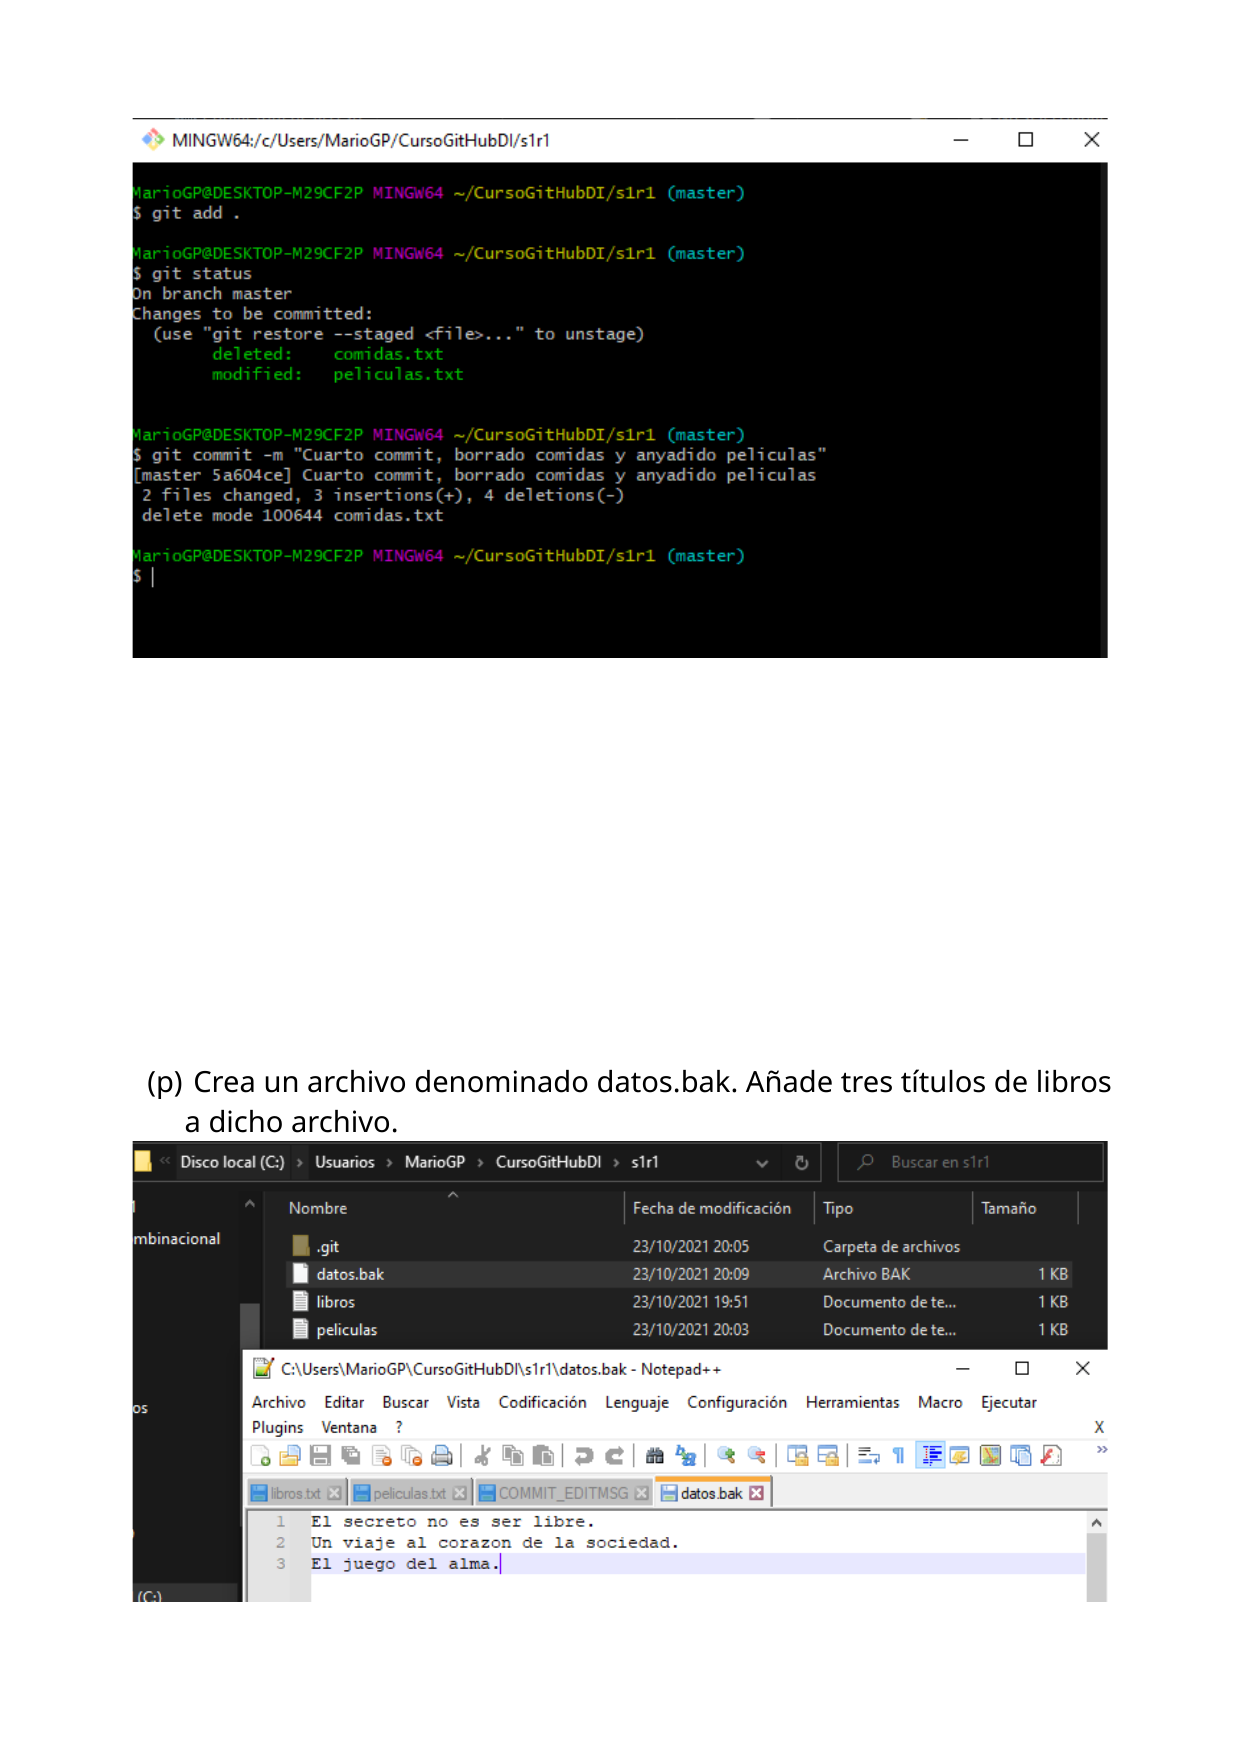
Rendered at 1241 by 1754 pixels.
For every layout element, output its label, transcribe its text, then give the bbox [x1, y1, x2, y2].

picture [132, 118, 1108, 658]
picture [132, 1141, 1108, 1602]
list Crea un archivo denominado datos.bak. Añade tres títulos de libros a dicho archivo. [147, 1062, 1122, 1141]
